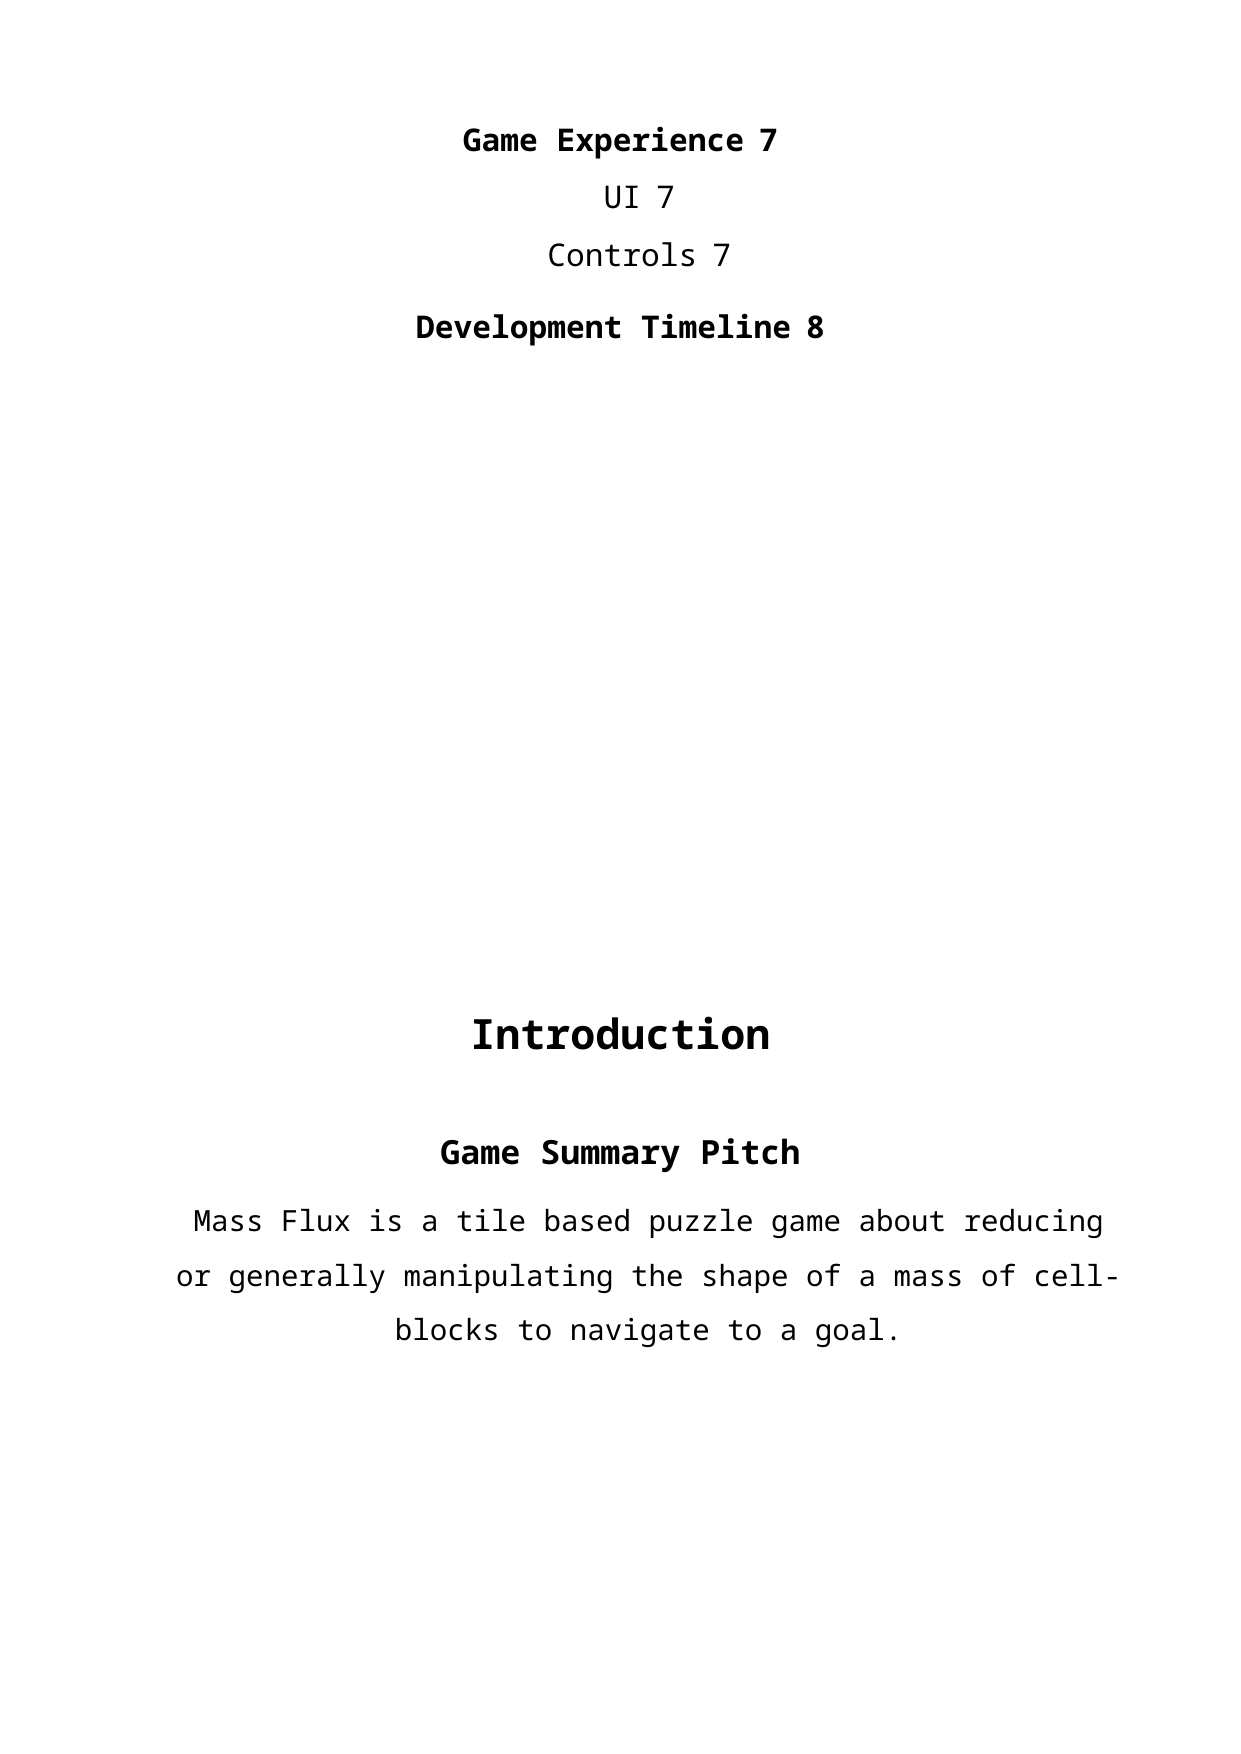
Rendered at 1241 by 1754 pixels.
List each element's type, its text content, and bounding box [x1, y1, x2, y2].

text Game Experience 7 [118, 118, 1122, 161]
subtitle Game Summary Pitch [118, 1129, 1122, 1174]
subtitle Introduction [118, 1005, 1122, 1062]
text Mass Flux is a tile based puzzle game about reducing or generally manipulating the shape of a mass of cell-blocks to navigate to a goal. [174, 1200, 1122, 1349]
text Controls 7 [156, 233, 1122, 275]
text UI 7 [156, 175, 1122, 218]
text Development Timeline 8 [118, 304, 1122, 347]
